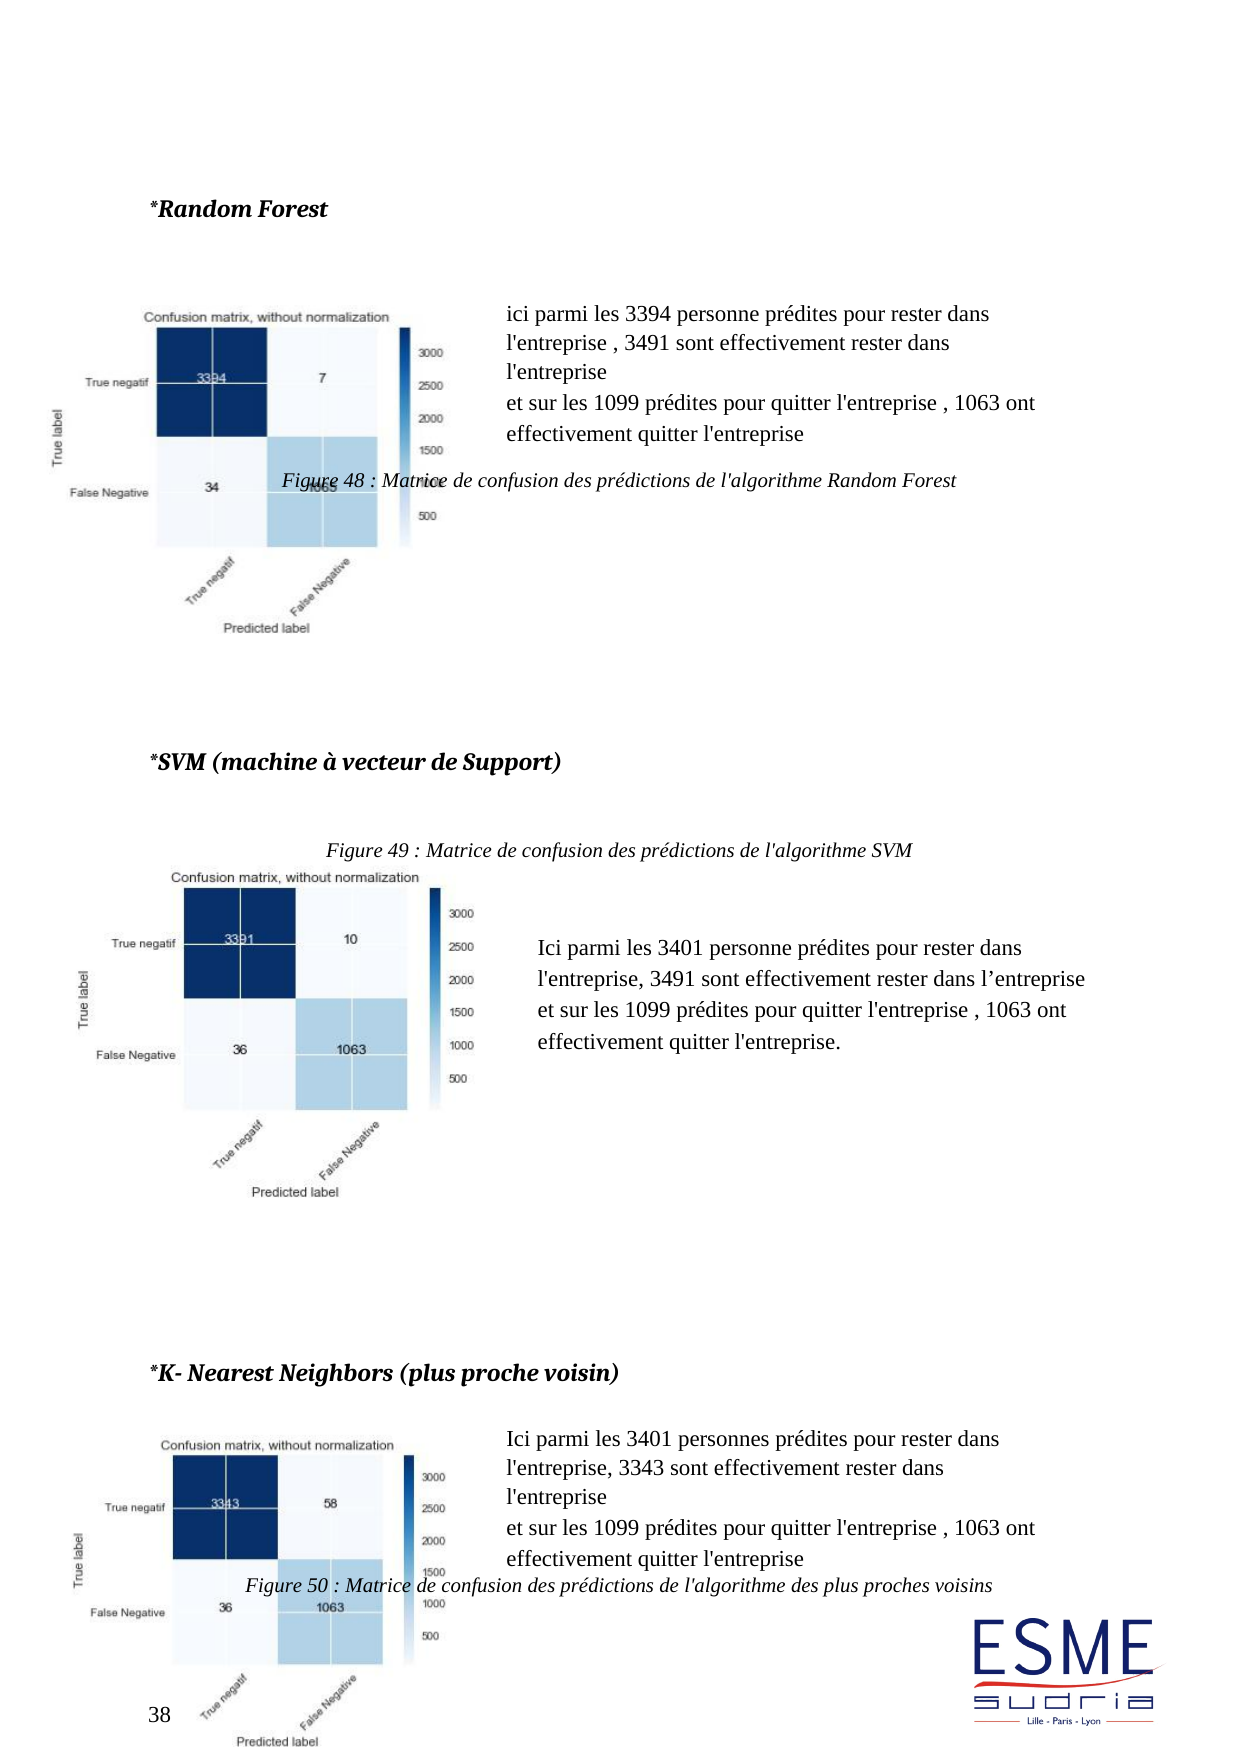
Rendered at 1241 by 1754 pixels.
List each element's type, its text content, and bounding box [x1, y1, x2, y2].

text Ici parmi les 3401 personne prédites pour rester dans l'entreprise, 3491 sont effectivement rester dans l’entreprise et sur les 1099 prédites pour quitter l'entreprise , 1063 ont effectivement quitter l'entreprise. [537, 934, 1086, 1054]
text Figure 48 : Matrice de confusion des prédictions de l'algorithme Random Forest [148, 471, 1090, 492]
picture [0, 856, 513, 1198]
picture [0, 1426, 481, 1747]
subtitle *SVM (machine à vecteur de Support) [148, 748, 1090, 777]
text Figure 50 : Matrice de confusion des prédictions de l'algorithme des plus proches voisins [148, 1576, 1090, 1597]
subtitle *K- Nearest Neighbors (plus proche voisin) [148, 1359, 1090, 1387]
picture [0, 296, 481, 634]
text et sur les 1099 prédites pour quitter l'entreprise , 1063 ont effectivement quitter l'entreprise [506, 1514, 1084, 1571]
text et sur les 1099 prédites pour quitter l'entreprise , 1063 ont effectivement quitter l'entreprise [506, 389, 1084, 446]
subtitle *Random Forest [148, 195, 1090, 224]
text Figure 49 : Matrice de confusion des prédictions de l'algorithme SVM [148, 841, 1090, 862]
text ici parmi les 3394 personne prédites pour rester dans l'entreprise , 3491 sont effectivement rester dans l'entreprise [506, 300, 1034, 384]
text Ici parmi les 3401 personnes prédites pour rester dans l'entreprise, 3343 sont effectivement rester dans l'entreprise [506, 1425, 1034, 1509]
picture [974, 1618, 1167, 1726]
